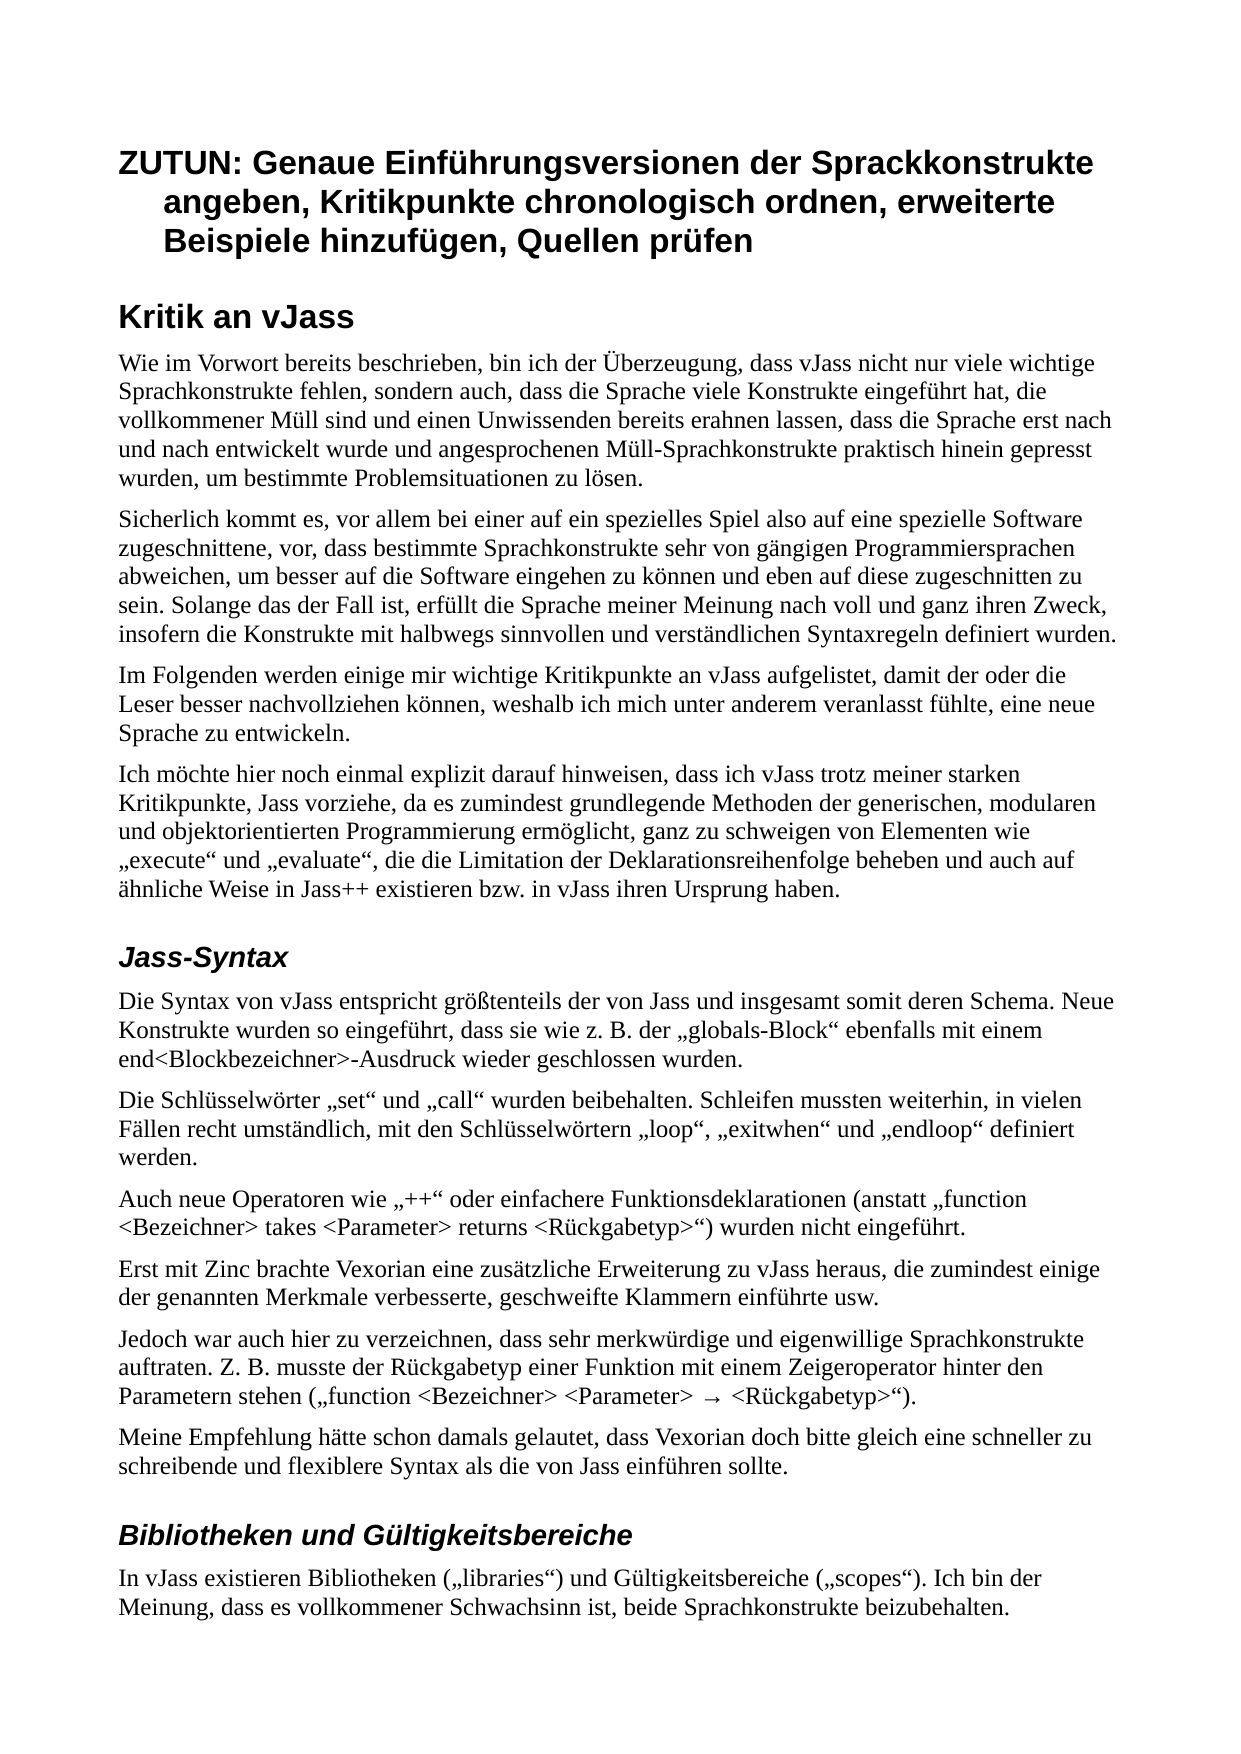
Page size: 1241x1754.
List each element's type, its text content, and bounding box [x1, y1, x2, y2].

text Die Syntax von vJass entspricht größtenteils der von Jass und insgesamt somit deren Schema. Neue Konstrukte wurden so eingeführt, dass sie wie z. B. der „globals-Block“ ebenfalls mit einem end<Blockbezeichner>-Ausdruck wieder geschlossen wurden. [118, 986, 1122, 1072]
text Auch neue Operatoren wie „++“ oder einfachere Funktionsdeklarationen (anstatt „function <Bezeichner> takes <Parameter> returns <Rückgabetyp>“) wurden nicht eingeführt. [118, 1184, 1122, 1241]
text Erst mit Zinc brachte Vexorian eine zusätzliche Erweiterung zu vJass heraus, die zumindest einige der genannten Merkmale verbesserte, geschweifte Klammern einführte usw. [118, 1254, 1122, 1311]
text Ich möchte hier noch einmal explizit darauf hinweisen, dass ich vJass trotz meiner starken Kritikpunkte, Jass vorziehe, da es zumindest grundlegende Methoden der generischen, modularen und objektorientierten Programmierung ermöglicht, ganz zu schweigen von Elementen wie „execute“ und „evaluate“, die die Limitation der Deklarationsreihenfolge beheben und auch auf ähnliche Weise in Jass++ existieren bzw. in vJass ihren Ursprung haben. [118, 759, 1122, 903]
text Wie im Vorwort bereits beschrieben, bin ich der Überzeugung, dass vJass nicht nur viele wichtige Sprachkonstrukte fehlen, sondern auch, dass die Sprache viele Konstrukte eingeführt hat, die vollkommener Müll sind und einen Unwissenden bereits erahnen lassen, dass die Sprache erst nach und nach entwickelt wurde und angesprochenen Müll-Sprachkonstrukte praktisch hinein gepresst wurden, um bestimmte Problemsituationen zu lösen. [118, 348, 1122, 491]
text Jedoch war auch hier zu verzeichnen, dass sehr merkwürdige und eigenwillige Sprachkonstrukte auftraten. Z. B. musste der Rückgabetyp einer Funktion mit einem Zeigeroperator hinter den Parametern stehen („function <Bezeichner> <Parameter> → <Rückgabetyp>“). [118, 1324, 1122, 1410]
subtitle Bibliotheken und Gültigkeitsbereiche [118, 1517, 1122, 1551]
subtitle Kritik an vJass [118, 297, 1122, 335]
text Meine Empfehlung hätte schon damals gelautet, dass Vexorian doch bitte gleich eine schneller zu schreibende und flexiblere Syntax als die von Jass einführen sollte. [118, 1422, 1122, 1480]
subtitle Jass-Syntax [118, 940, 1122, 974]
text In vJass existieren Bibliotheken („libraries“) und Gültigkeitsbereiche („scopes“). Ich bin der Meinung, dass es vollkommener Schwachsinn ist, beide Sprachkonstrukte beizubehalten. [118, 1563, 1122, 1621]
text Die Schlüsselwörter „set“ und „call“ wurden beibehalten. Schleifen mussten weiterhin, in vielen Fällen recht umständlich, mit den Schlüsselwörtern „loop“, „exitwhen“ und „endloop“ definiert werden. [118, 1085, 1122, 1171]
text Sicherlich kommt es, vor allem bei einer auf ein spezielles Spiel also auf eine spezielle Software zugeschnittene, vor, dass bestimmte Sprachkonstrukte sehr von gängigen Programmiersprachen abweichen, um besser auf die Software eingehen zu können und eben auf diese zugeschnitten zu sein. Solange das der Fall ist, erfüllt die Sprache meiner Meinung nach voll und ganz ihren Zweck, insofern die Konstrukte mit halbwegs sinnvollen und verständlichen Syntaxregeln definiert wurden. [118, 504, 1122, 648]
subtitle ZUTUN: Genaue Einführungsversionen der Sprackkonstrukte angeben, Kritikpunkte chronologisch ordnen, erweiterte Beispiele hinzufügen, Quellen prüfen [118, 143, 1122, 259]
text Im Folgenden werden einige mir wichtige Kritikpunkte an vJass aufgelistet, damit der oder die Leser besser nachvollziehen können, weshalb ich mich unter anderem veranlasst fühlte, eine neue Sprache zu entwickeln. [118, 660, 1122, 746]
